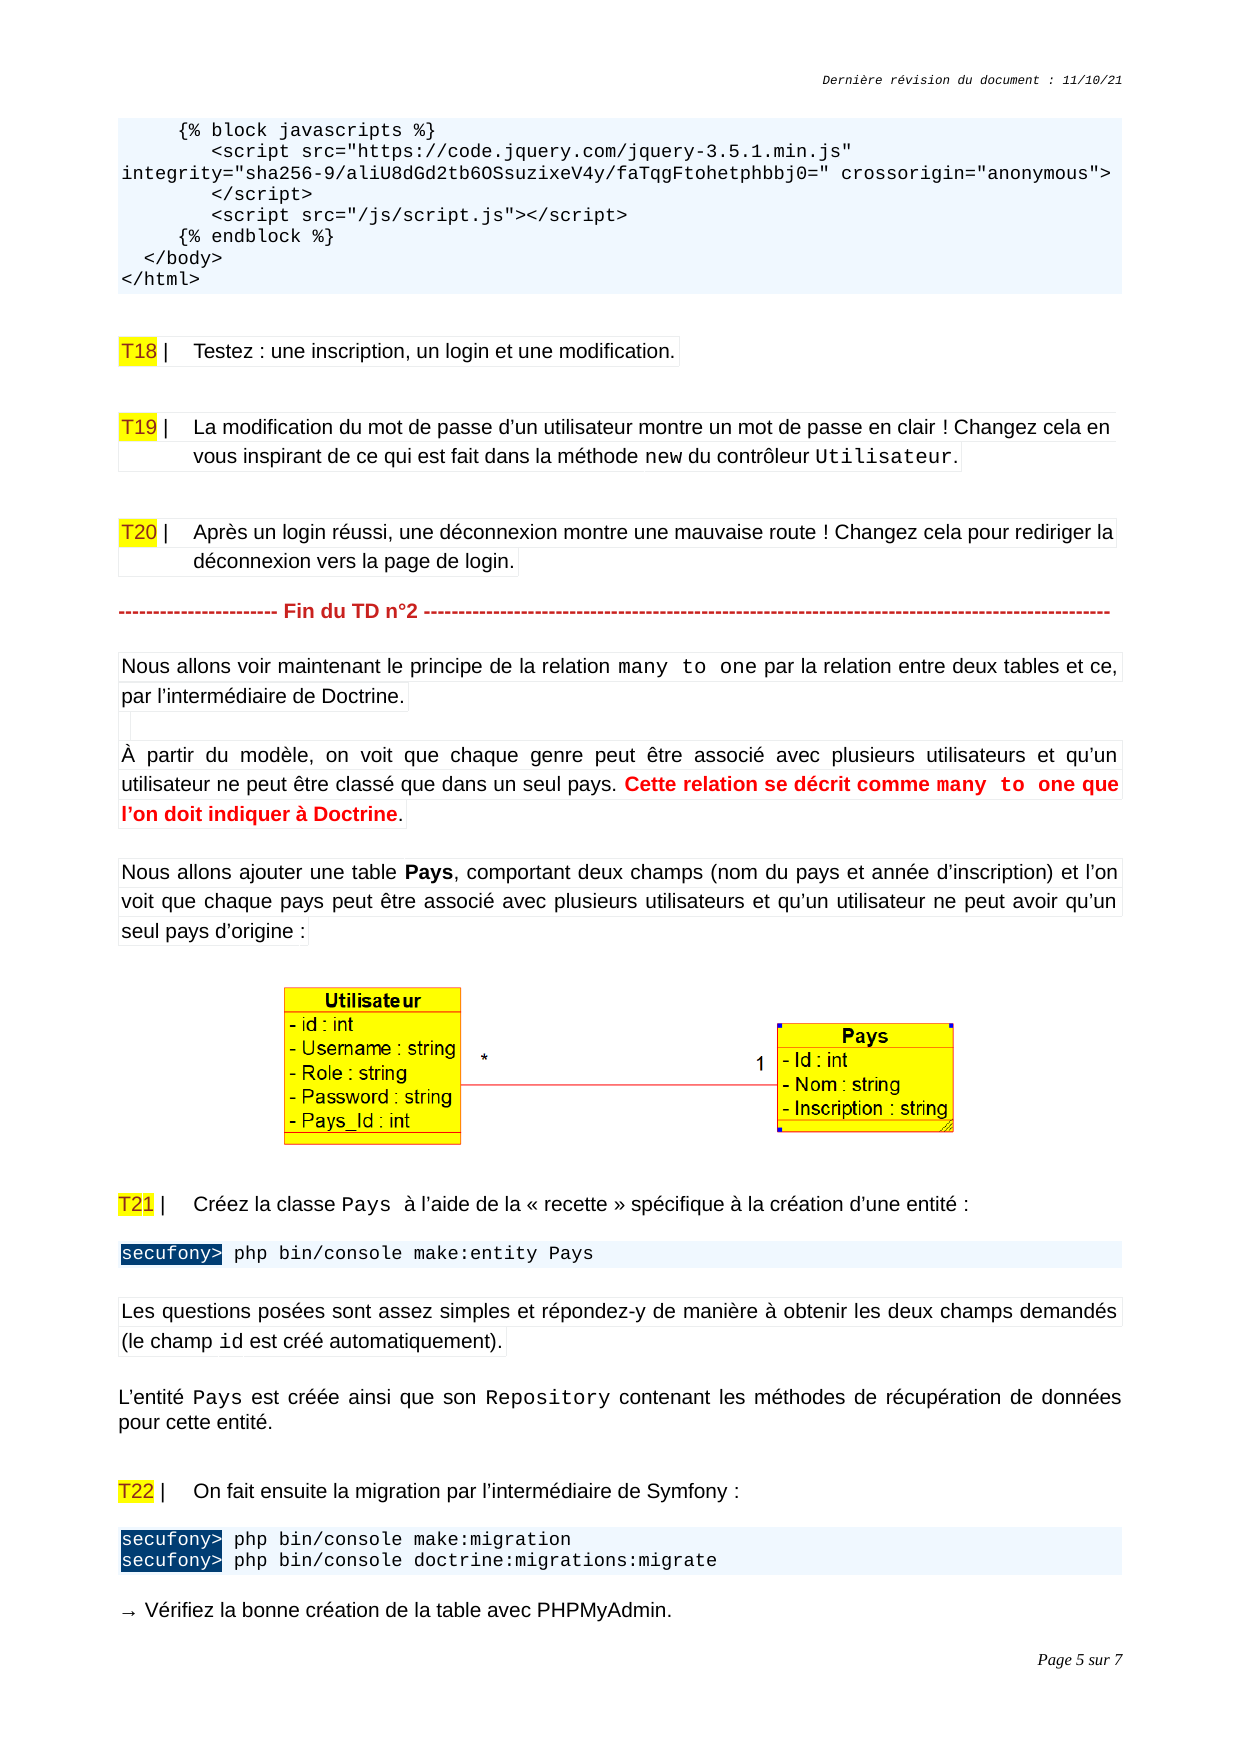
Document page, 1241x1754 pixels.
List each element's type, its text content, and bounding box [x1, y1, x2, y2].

text T20 | Après un login réussi, une déconnexion montre une mauvaise route ! Changez cela pour rediriger la déconnexion vers la page de login. [119, 548, 518, 576]
text voit que chaque pays peut être associé avec plusieurs utilisateurs et qu’un utilisateur ne peut avoir qu’un [119, 888, 1122, 916]
text <script src="/js/script.js"></script> [118, 206, 1122, 227]
text [309, 917, 1122, 945]
text [407, 800, 1122, 828]
text {% block javascripts %} [118, 118, 1122, 142]
text T20 | Après un login réussi, une déconnexion montre une mauvaise route ! Changez cela pour rediriger la déconnexion vers la page de login. [519, 518, 1122, 576]
text T22 | On fait ensuite la migration par l’intermédiaire de Symfony : [118, 1480, 1122, 1503]
text L’entité Pays est créée ainsi que son Repository contenant les méthodes de récupération de données pour cette entité. [118, 1385, 1122, 1434]
text T18 | Testez : une inscription, un login et une modification. [119, 337, 679, 366]
text secufony> php bin/console doctrine:migrations:migrate [118, 1551, 1122, 1575]
text </body> [118, 248, 1122, 270]
text À partir du modèle, on voit que chaque genre peut être associé avec plusieurs utilisateurs et qu’un [119, 741, 1122, 769]
text secufony> php bin/console make:migration [118, 1527, 1122, 1551]
text </script> [118, 185, 1122, 206]
text [507, 1327, 1122, 1356]
text [409, 682, 1122, 711]
text utilisateur ne peut être classé que dans un seul pays. Cette relation se décrit comme many to one que [119, 770, 1122, 799]
text Nous allons ajouter une table Pays, comportant deux champs (nom du pays et année d’inscription) et l’on [119, 859, 1122, 887]
picture [265, 974, 975, 1164]
text l’on doit indiquer à Doctrine. [119, 800, 406, 828]
text par l’intermédiaire de Doctrine. [119, 683, 408, 711]
text Les questions posées sont assez simples et répondez-y de manière à obtenir les deux champs demandés [119, 1298, 1122, 1326]
text T20 | Après un login réussi, une déconnexion montre une mauvaise route ! Changez cela pour rediriger la déconnexion vers la page de login. [119, 519, 1116, 547]
text [680, 336, 1122, 366]
text seul pays d’origine : [119, 917, 308, 945]
text ----------------------- Fin du TD n°2 --------------------------------------------------------------------------------------------------- [118, 599, 1122, 623]
text {% endblock %} [118, 227, 1122, 248]
text T19 | La modification du mot de passe d’un utilisateur montre un mot de passe en clair ! Changez cela en vous inspirant de ce qui est fait dans la méthode new du contrôleur Utilisateur. [119, 412, 1122, 471]
text secufony> php bin/console make:entity Pays [118, 1241, 1122, 1268]
text → Vérifiez la bonne création de la table avec PHPMyAdmin. [118, 1598, 1122, 1621]
text (le champ id est créé automatiquement). [119, 1327, 506, 1356]
text <script src="https://code.jquery.com/jquery-3.5.1.min.js" integrity="sha256-9/aliU8dGd2tb6OSsuzixeV4y/faTqgFtohetphbbj0=" crossorigin="anonymous"> [118, 142, 1122, 185]
text Nous allons voir maintenant le principe de la relation many to one par la relation entre deux tables et ce, [119, 653, 1122, 681]
text T21 | Créez la classe Pays à l’aide de la « recette » spécifique à la création d’une entité : [118, 1192, 1122, 1217]
text </html> [118, 270, 1122, 294]
